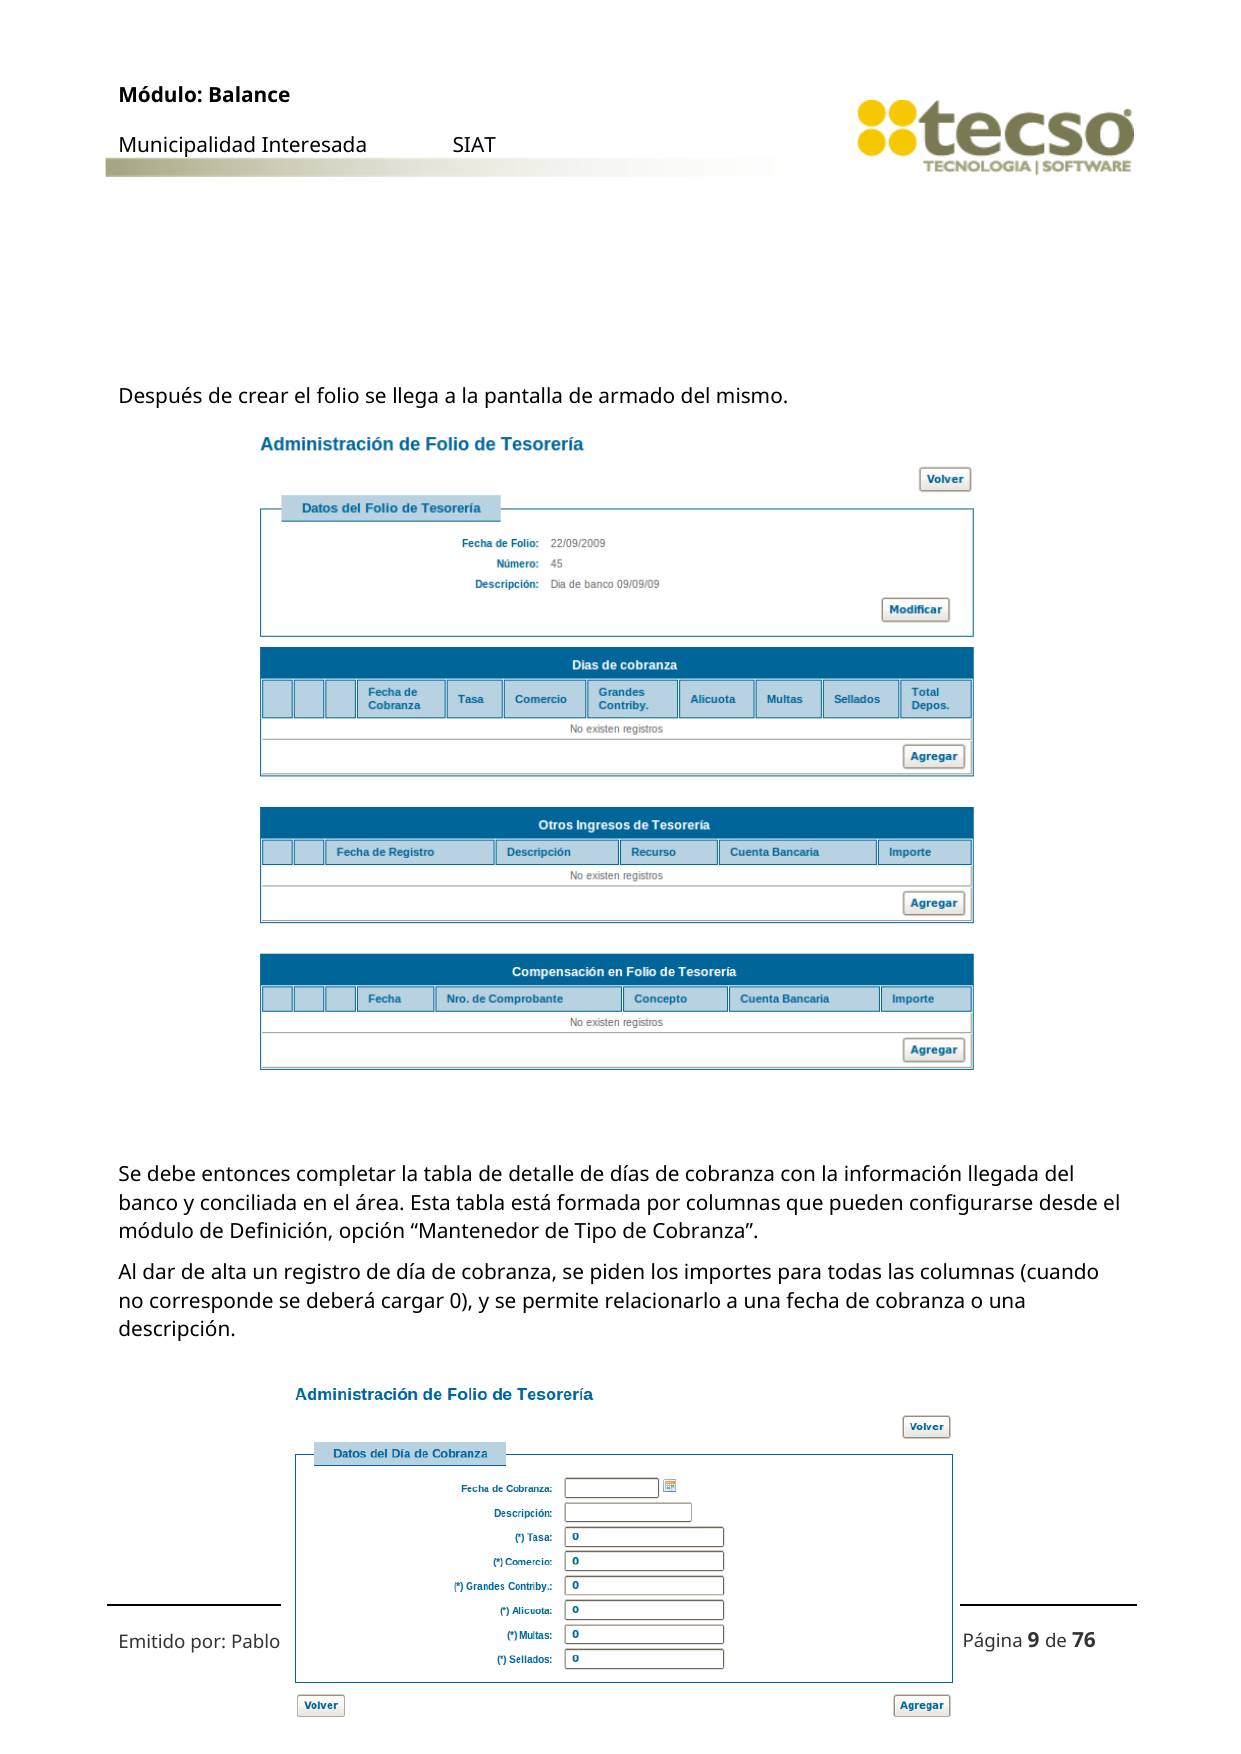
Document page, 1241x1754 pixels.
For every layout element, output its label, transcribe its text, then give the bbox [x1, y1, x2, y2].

text Después de crear el folio se llega a la pantalla de armado del mismo. [118, 382, 1122, 410]
picture [105, 100, 1134, 177]
text Al dar de alta un registro de día de cobranza, se piden los importes para todas las columnas (cuando no corresponde se deberá cargar 0), y se permite relacionarlo a una fecha de cobranza o una descripción. [118, 1257, 1122, 1343]
picture [255, 432, 986, 1076]
text Se debe entonces completar la tabla de detalle de días de cobranza con la información llegada del banco y conciliada en el área. Esta tabla está formada por columnas que pueden configurarse desde el módulo de Definición, opción “Mantenedor de Tipo de Cobranza”. [118, 1159, 1122, 1245]
picture [282, 1381, 959, 1732]
